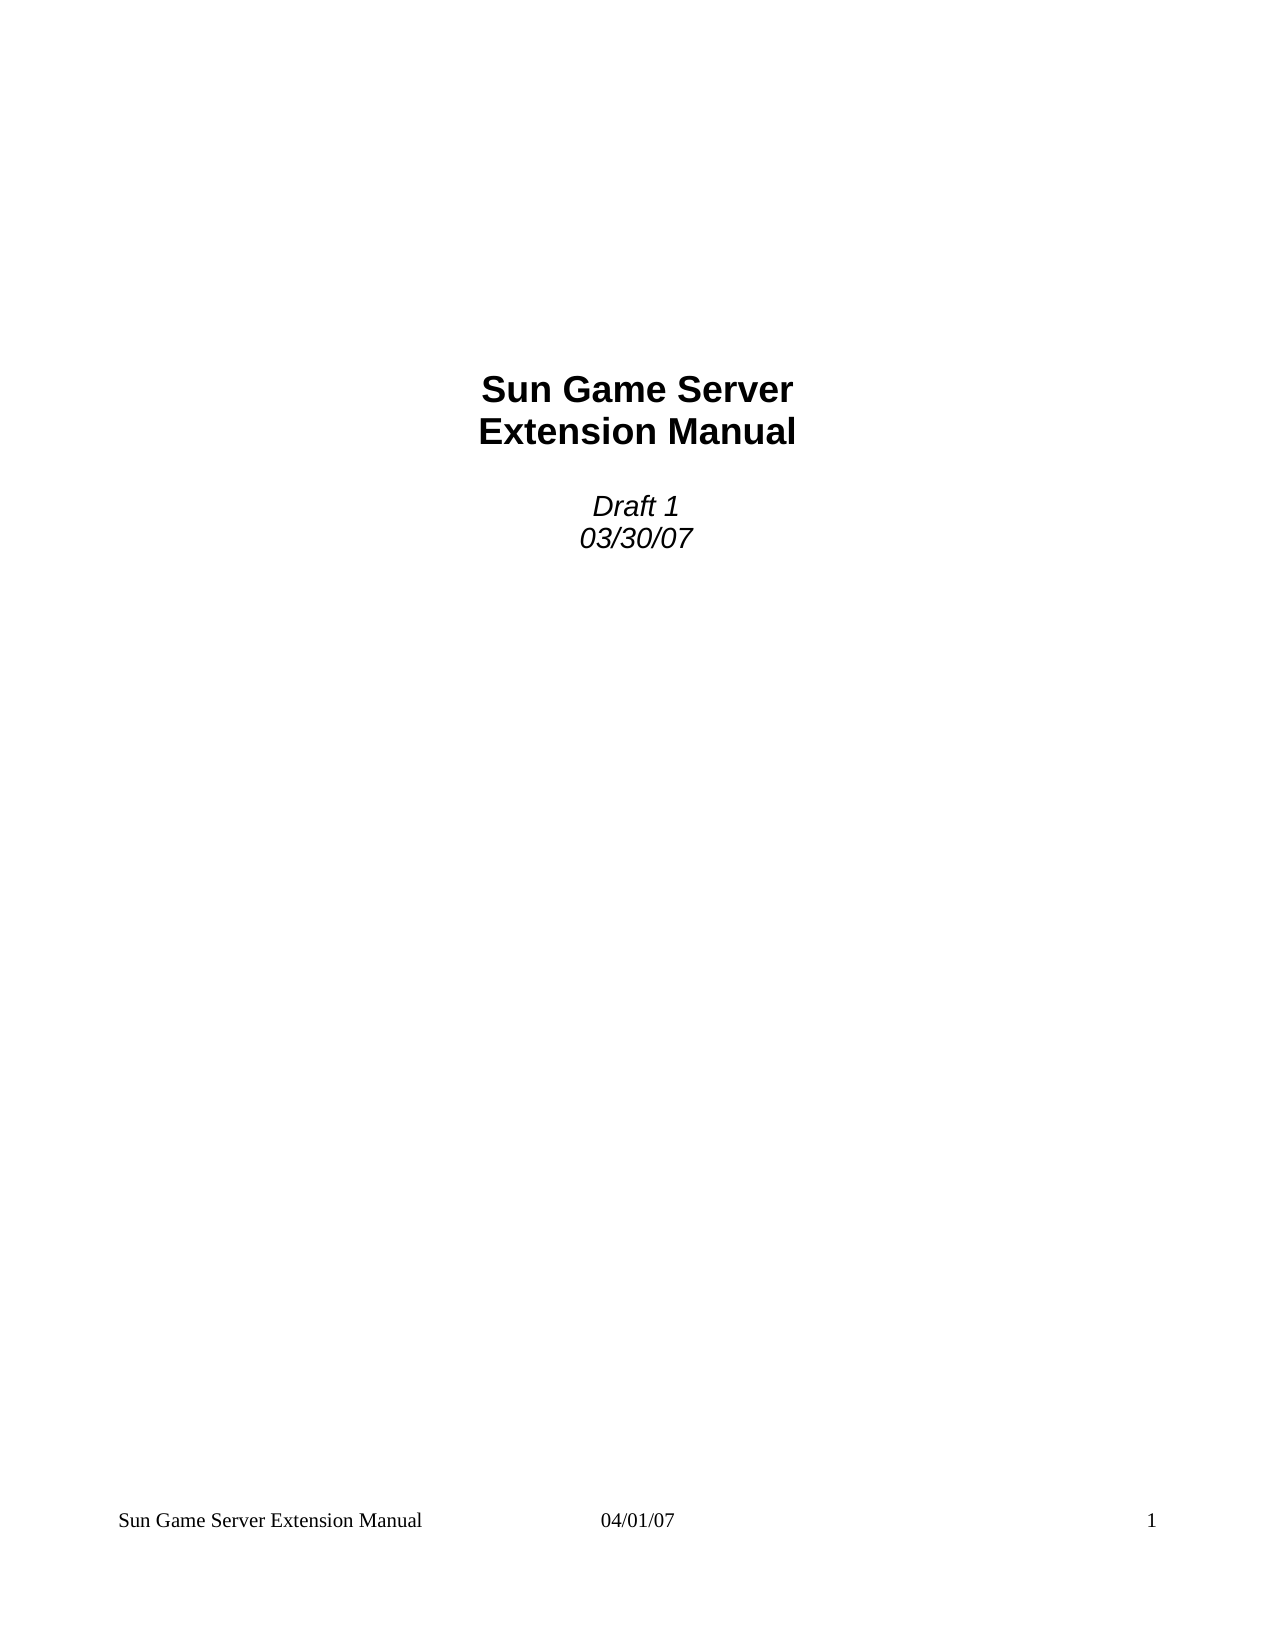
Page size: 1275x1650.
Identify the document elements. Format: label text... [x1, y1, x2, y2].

title Sun Game Server Extension Manual [118, 368, 1157, 452]
subtitle Draft 1 03/30/07 [118, 490, 1157, 555]
